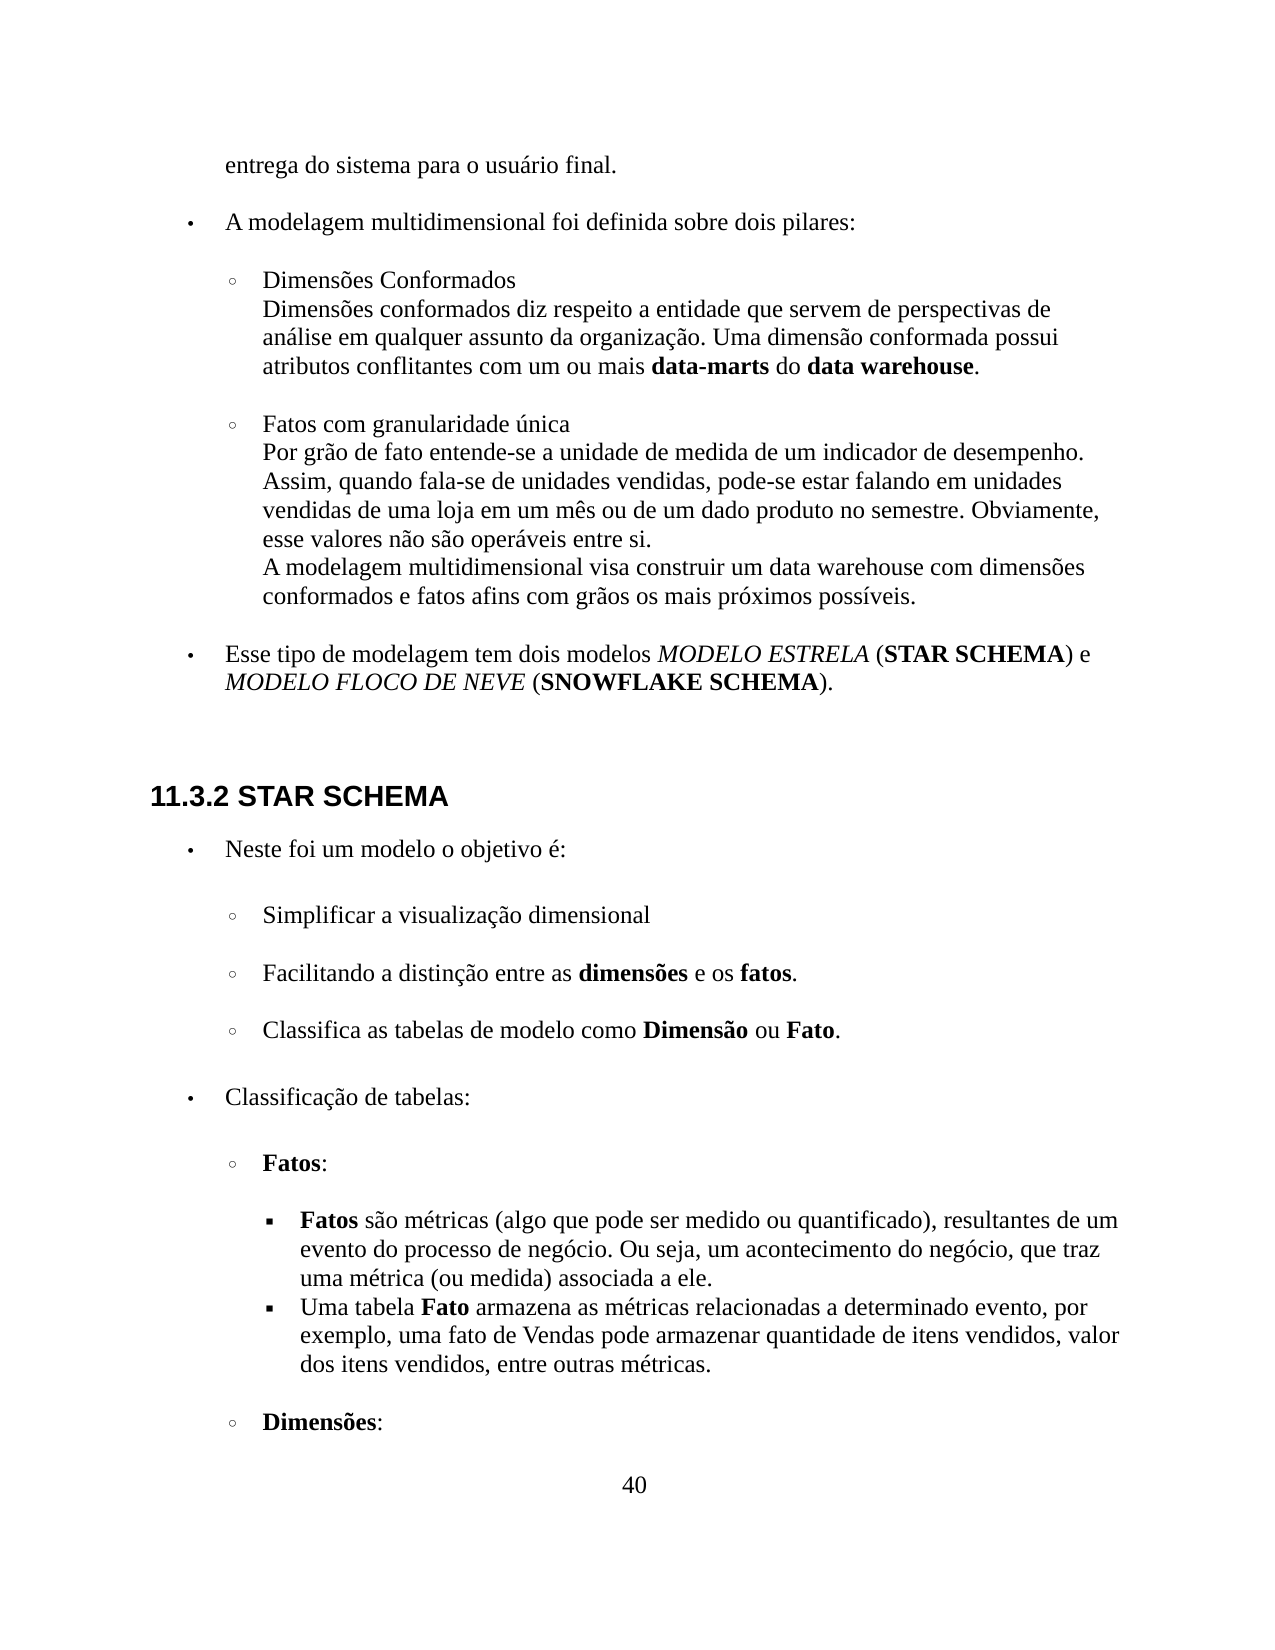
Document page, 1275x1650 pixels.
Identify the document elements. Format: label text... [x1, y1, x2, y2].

list Neste foi um modelo o objetivo é: [187, 834, 1125, 891]
list Fatos com granularidade única Por grão de fato entende-se a unidade de medida de um indicador de desempenho. Assim, quando fala-se de unidades vendidas, pode-se estar falando em unidades vendidas de uma loja em um mês ou de um dado produto no semestre. Obviamente, esse valores não são operáveis entre si. A modelagem multidimensional visa construir um data warehouse com dimensões conformados e fatos afins com grãos os mais próximos possíveis. [225, 409, 1125, 639]
list Classificação de tabelas: [187, 1082, 1125, 1139]
list Dimensões Conformados Dimensões conformados diz respeito a entidade que servem de perspectivas de análise em qualquer assunto da organização. Uma dimensão conformada possui atributos conflitantes com um ou mais data-marts do data warehouse. [225, 265, 1125, 409]
list Uma tabela Fato armazena as métricas relacionadas a determinado evento, por exemplo, uma fato de Vendas pode armazenar quantidade de itens vendidos, valor dos itens vendidos, entre outras métricas. [262, 1292, 1125, 1407]
list Fatos são métricas (algo que pode ser medido ou quantificado), resultantes de um evento do processo de negócio. Ou seja, um acontecimento do negócio, que traz uma métrica (ou medida) associada a ele. [262, 1206, 1125, 1292]
list Simplificar a visualização dimensional [225, 900, 1125, 958]
subtitle 11.3.2 STAR SCHEMA [150, 779, 1125, 812]
list Esse tipo de modelagem tem dois modelos MODELO ESTRELA (STAR SCHEMA) e MODELO FLOCO DE NEVE (SNOWFLAKE SCHEMA). [187, 639, 1125, 725]
list A modelagem multidimensional foi definida sobre dois pilares: [187, 207, 1125, 265]
list Fatos: [225, 1148, 1125, 1206]
list Facilitando a distinção entre as dimensões e os fatos. [225, 958, 1125, 1015]
list Classifica as tabelas de modelo como Dimensão ou Fato. [225, 1015, 1125, 1073]
list Dimensões: [225, 1407, 1125, 1436]
list entrega do sistema para o usuário final. [187, 150, 1125, 207]
